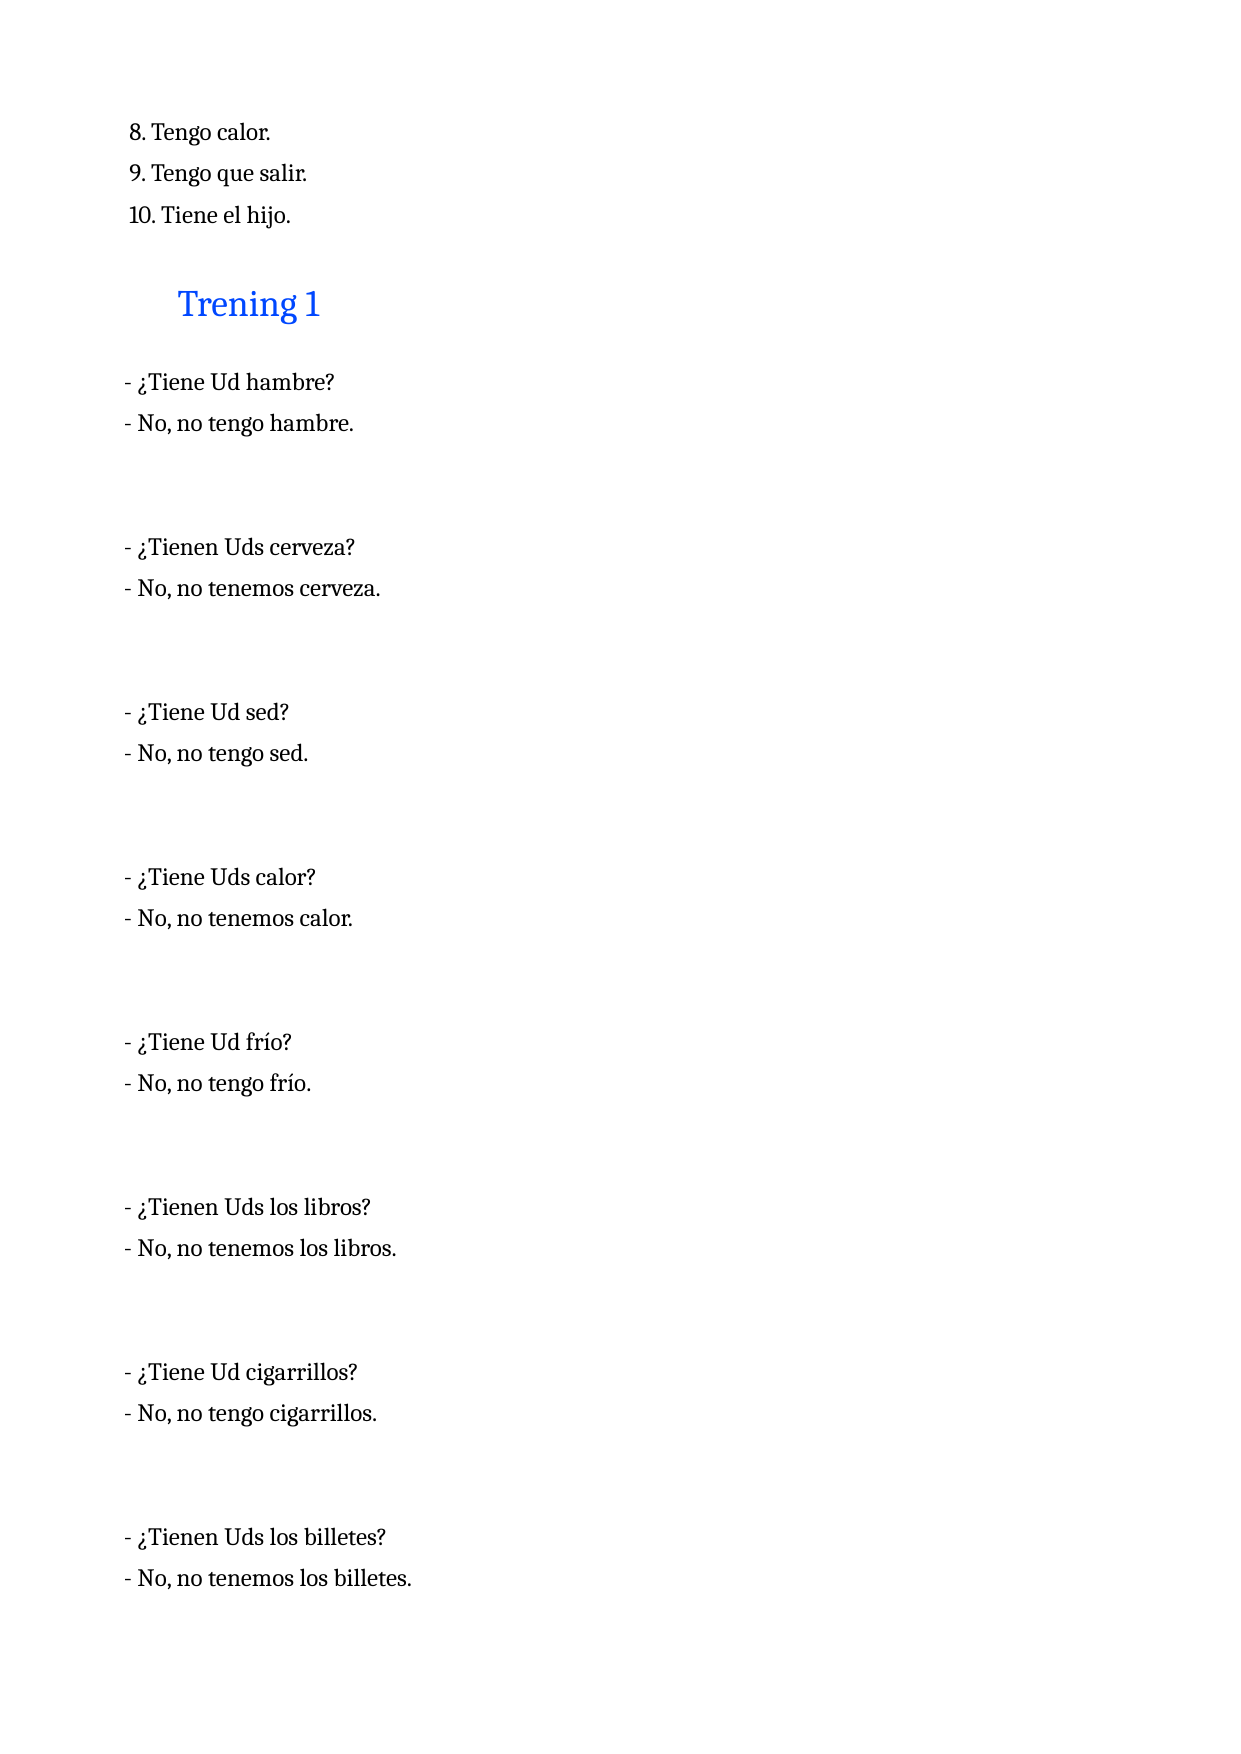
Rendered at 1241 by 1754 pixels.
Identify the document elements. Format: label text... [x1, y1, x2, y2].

text 9. Tengo que salir. [118, 159, 1122, 188]
text - ¿Tiene Ud cigarrillos? [118, 1357, 1122, 1386]
text 8. Tengo calor. [118, 118, 1122, 147]
text Trening 1 [177, 283, 1122, 326]
text - No, no tenemos cerveza. [118, 574, 1122, 602]
text 10. Tiene el hijo. [118, 201, 1122, 229]
text - No, no tengo sed. [118, 739, 1122, 767]
text - ¿Tiene Ud sed? [118, 697, 1122, 726]
text - ¿Tiene Uds calor? [118, 862, 1122, 891]
text - No, no tenemos los libros. [118, 1234, 1122, 1262]
text - No, no tengo hambre. [118, 409, 1122, 437]
text - No, no tenemos calor. [118, 904, 1122, 932]
text - ¿Tiene Ud hambre? [118, 367, 1122, 396]
text - No, no tenemos los billetes. [118, 1564, 1122, 1592]
text - No, no tengo frío. [118, 1069, 1122, 1097]
text - ¿Tiene Ud frío? [118, 1027, 1122, 1056]
text - ¿Tienen Uds los libros? [118, 1192, 1122, 1221]
text - ¿Tienen Uds los billetes? [118, 1522, 1122, 1551]
text - ¿Tienen Uds cerveza? [118, 532, 1122, 561]
text - No, no tengo cigarrillos. [118, 1399, 1122, 1427]
